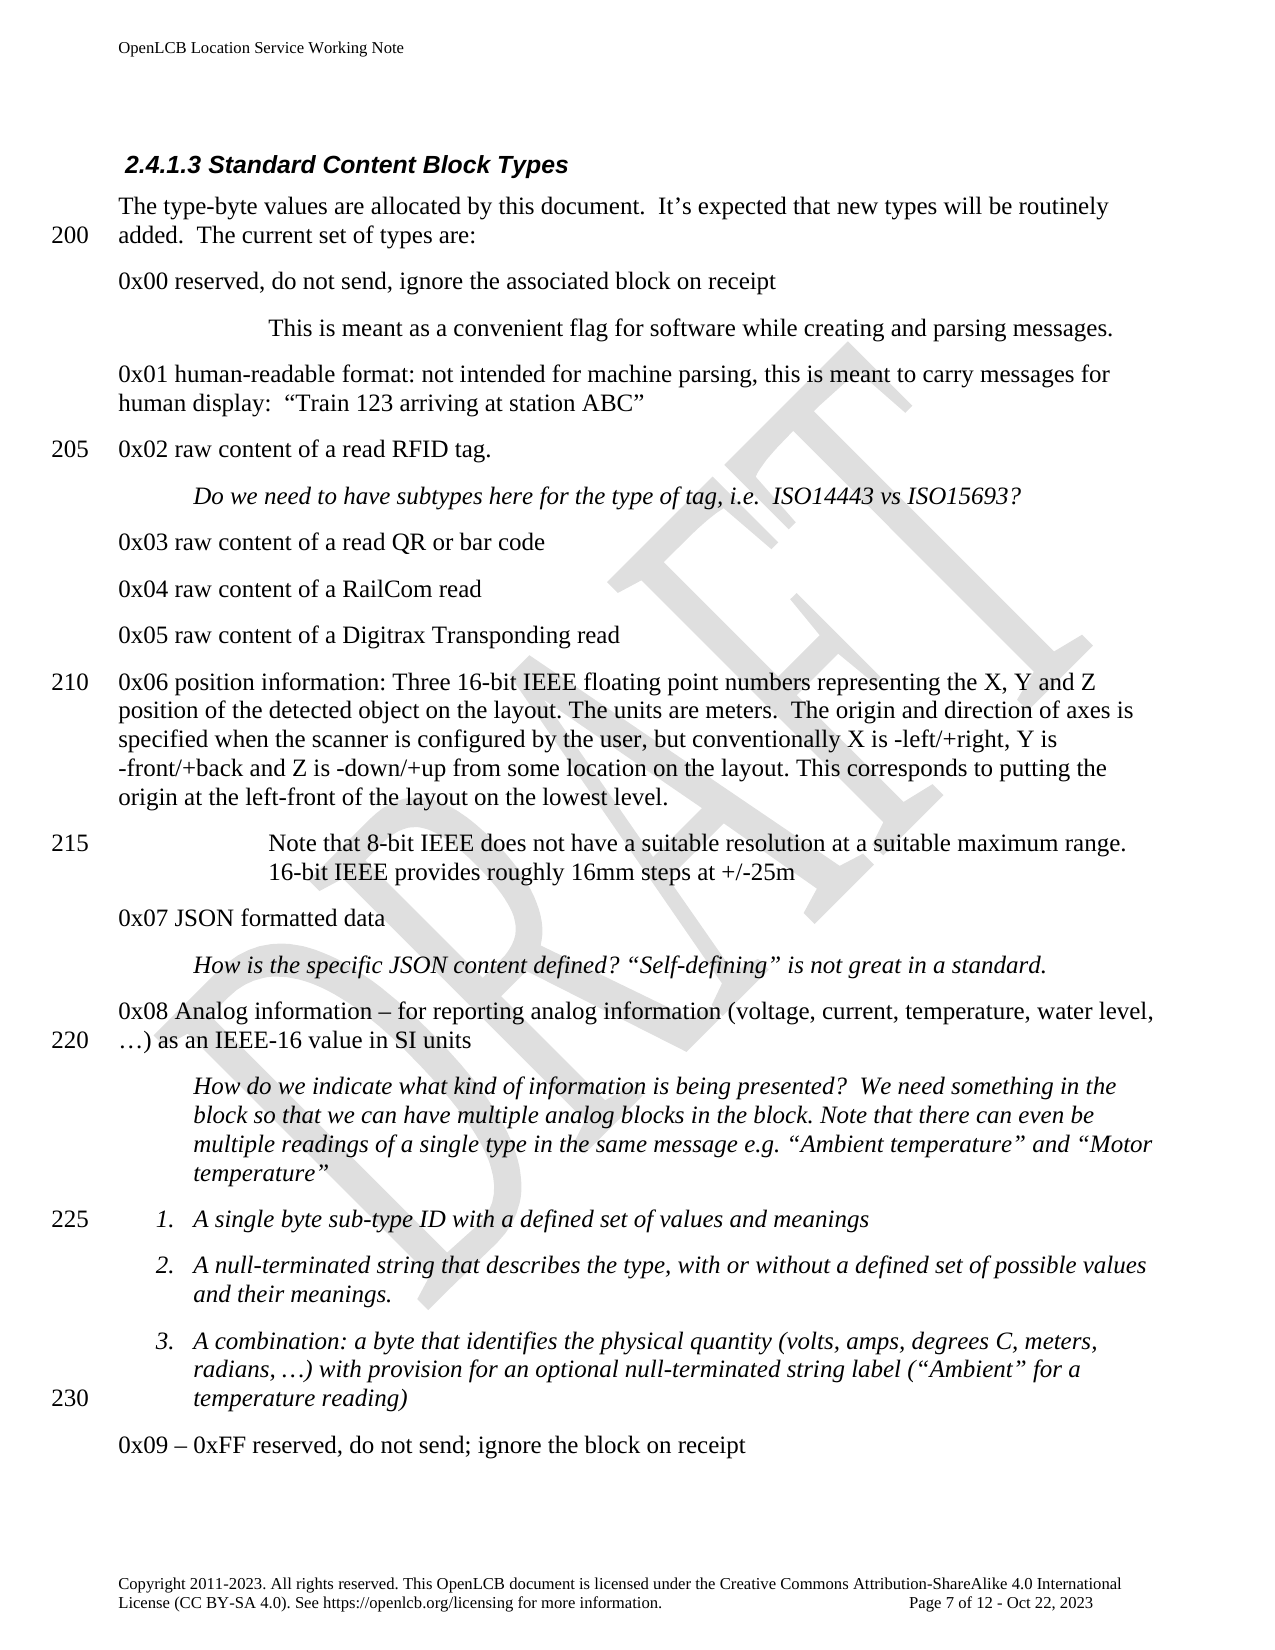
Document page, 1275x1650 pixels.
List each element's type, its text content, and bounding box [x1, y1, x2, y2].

text [671, 527, 917, 556]
text How is the specific JSON content defined? “Self-defining” is not great in a standard. [553, 950, 711, 978]
text [409, 903, 515, 932]
list A single byte sub-type ID with a defined set of values and meanings [156, 1204, 386, 1233]
text How is the specific JSON content defined? “Self-defining” is not great in a standard. [319, 950, 441, 978]
text 0x06 position information: Three 16-bit IEEE floating point numbers representing the X, Y and Z position of the detected object on the layout. The units are meters. The origin and direction of axes is specified when the scanner is configured by the user, but conventionally X is -left/+right, Y is -front/+back and Z is -down/+up from some location on the layout. This corresponds to putting the origin at the left-front of the layout on the lowest level. [118, 667, 601, 810]
text Note that 8-bit IEEE does not have a suitable resolution at a suitable maximum range. 16-bit IEEE provides roughly 16mm steps at +/-25m [672, 828, 811, 886]
text 0x05 raw content of a Digitrax Transponding read [118, 620, 709, 649]
text [838, 434, 1157, 463]
text This is meant as a convenient flag for software while creating and parsing messages. [268, 313, 1157, 341]
text Note that 8-bit IEEE does not have a suitable resolution at a suitable maximum range. 16-bit IEEE provides roughly 16mm steps at +/-25m [268, 828, 359, 886]
text 0x04 raw content of a RailCom read [118, 574, 662, 602]
text 0x08 Analog information – for reporting analog information (voltage, current, temperature, water level, …) as an IEEE-16 value in SI units [215, 996, 407, 1054]
text Note that 8-bit IEEE does not have a suitable resolution at a suitable maximum range. 16-bit IEEE provides roughly 16mm steps at +/-25m [786, 828, 1157, 886]
list A single byte sub-type ID with a defined set of values and meanings [507, 1204, 1157, 1233]
text [765, 434, 824, 463]
text 0x01 human-readable format: not intended for machine parsing, this is meant to carry messages for human display: “Train 123 arriving at station ABC” [815, 359, 1157, 417]
text 0x06 position information: Three 16-bit IEEE floating point numbers representing the X, Y and Z position of the detected object on the layout. The units are meters. The origin and direction of axes is specified when the scanner is configured by the user, but conventionally X is -left/+right, Y is -front/+back and Z is -down/+up from some location on the layout. This corresponds to putting the origin at the left-front of the layout on the lowest level. [549, 667, 870, 810]
list A null-terminated string that describes the type, with or without a defined set of possible values and their meanings. [432, 1251, 1157, 1308]
text Do we need to have subtypes here for the type of tag, i.e. ISO14443 vs ISO15693? [885, 481, 1157, 509]
text 0x07 JSON formatted data [118, 903, 395, 932]
text [825, 620, 1010, 649]
text How do we indicate what kind of information is being presented? We need something in the block so that we can have multiple analog blocks in the block. Note that there can even be multiple readings of a single type in the same message e.g. “Ambient temperature” and “Motor temperature” [267, 1071, 494, 1186]
text How is the specific JSON content defined? “Self-defining” is not great in a standard. [719, 950, 1157, 978]
text [677, 574, 963, 602]
text The type-byte values are allocated by this document. It’s expected that new types will be routinely added. The current set of types are: [118, 191, 1157, 248]
text [538, 903, 685, 932]
list A single byte sub-type ID with a defined set of values and meanings [400, 1204, 491, 1233]
text How do we indicate what kind of information is being presented? We need something in the block so that we can have multiple analog blocks in the block. Note that there can even be multiple readings of a single type in the same message e.g. “Ambient temperature” and “Motor temperature” [468, 1071, 1157, 1186]
text Note that 8-bit IEEE does not have a suitable resolution at a suitable maximum range. 16-bit IEEE provides roughly 16mm steps at +/-25m [366, 828, 494, 886]
text 0x08 Analog information – for reporting analog information (voltage, current, temperature, water level, …) as an IEEE-16 value in SI units [393, 996, 517, 1054]
text 0x09 – 0xFF reserved, do not send; ignore the block on receipt [118, 1430, 1157, 1458]
text Do we need to have subtypes here for the type of tag, i.e. ISO14443 vs ISO15693? [761, 481, 870, 509]
text [978, 574, 1157, 602]
subtitle Standard Content Block Types [118, 150, 1157, 178]
text 0x00 reserved, do not send, ignore the associated block on receipt [118, 266, 1157, 295]
list A null-terminated string that describes the type, with or without a defined set of possible values and their meanings. [156, 1251, 429, 1308]
text 0x06 position information: Three 16-bit IEEE floating point numbers representing the X, Y and Z position of the detected object on the layout. The units are meters. The origin and direction of axes is specified when the scanner is configured by the user, but conventionally X is -left/+right, Y is -front/+back and Z is -down/+up from some location on the layout. This corresponds to putting the origin at the left-front of the layout on the lowest level. [798, 667, 1157, 810]
text How do we indicate what kind of information is being presented? We need something in the block so that we can have multiple analog blocks in the block. Note that there can even be multiple readings of a single type in the same message e.g. “Ambient temperature” and “Motor temperature” [193, 1071, 339, 1186]
text 0x08 Analog information – for reporting analog information (voltage, current, temperature, water level, …) as an IEEE-16 value in SI units [502, 996, 1157, 1054]
text 0x03 raw content of a read QR or bar code [118, 527, 661, 556]
list A combination: a byte that identifies the physical quantity (volts, amps, degrees C, meters, radians, …) with provision for an optional null-terminated string label (“Ambient” for a temperature reading) [156, 1326, 1157, 1412]
text 0x06 position information: Three 16-bit IEEE floating point numbers representing the X, Y and Z position of the detected object on the layout. The units are meters. The origin and direction of axes is specified when the scanner is configured by the user, but conventionally X is -left/+right, Y is -front/+back and Z is -down/+up from some location on the layout. This corresponds to putting the origin at the left-front of the layout on the lowest level. [553, 708, 701, 810]
text [723, 620, 818, 649]
text 0x08 Analog information – for reporting analog information (voltage, current, temperature, water level, …) as an IEEE-16 value in SI units [118, 996, 207, 1054]
text [1024, 620, 1157, 649]
text Do we need to have subtypes here for the type of tag, i.e. ISO14443 vs ISO15693? [193, 481, 707, 509]
text [687, 903, 1157, 932]
text Note that 8-bit IEEE does not have a suitable resolution at a suitable maximum range. 16-bit IEEE provides roughly 16mm steps at +/-25m [482, 828, 654, 886]
text [931, 527, 1157, 556]
text 0x01 human-readable format: not intended for machine parsing, this is meant to carry messages for human display: “Train 123 arriving at station ABC” [118, 359, 829, 417]
text 0x02 raw content of a read RFID tag. [118, 434, 754, 463]
